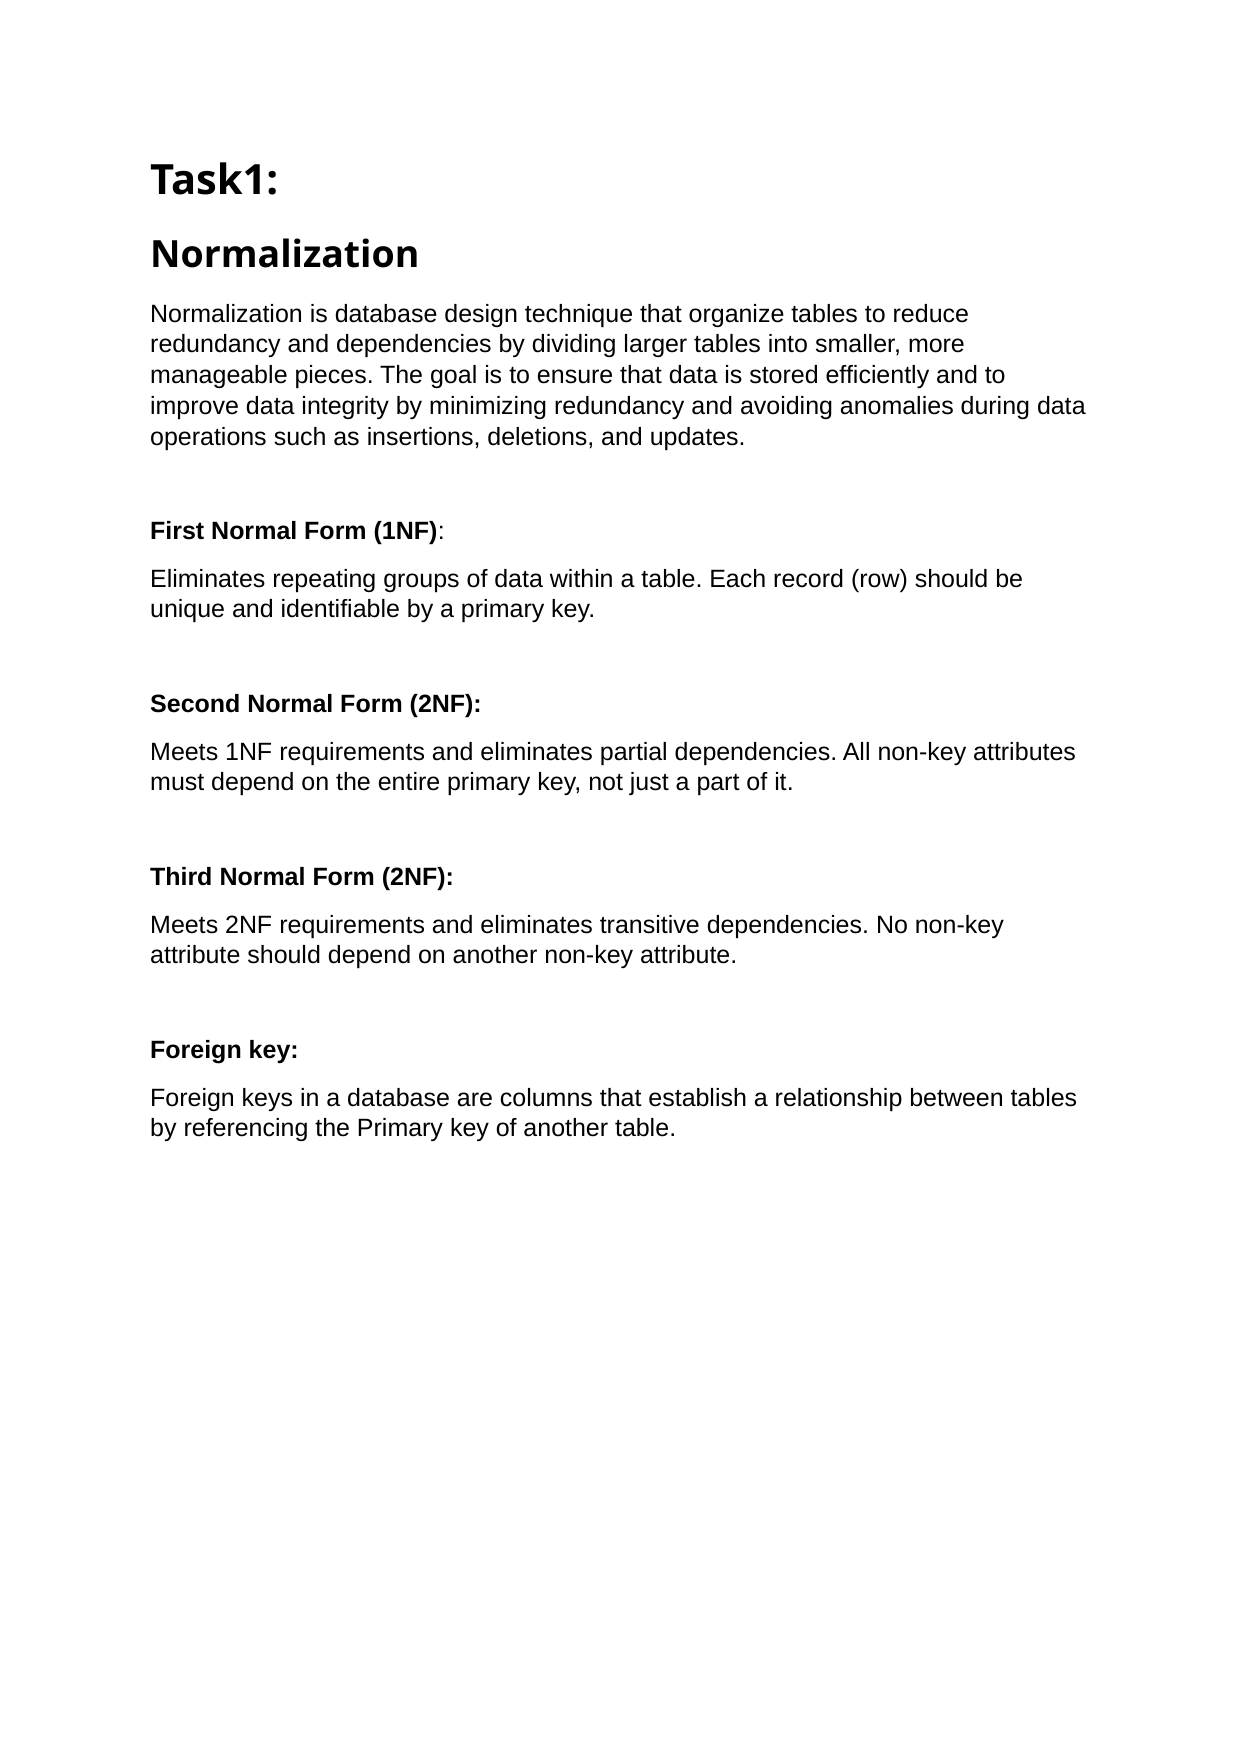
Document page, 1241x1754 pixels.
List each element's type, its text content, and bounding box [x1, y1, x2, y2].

text Foreign key: [150, 1035, 1090, 1064]
text Task1: [150, 150, 1090, 207]
text Third Normal Form (2NF): [150, 862, 1090, 891]
text First Normal Form (1NF): [150, 516, 1090, 545]
text Normalization is database design technique that organize tables to reduce redundancy and dependencies by dividing larger tables into smaller, more manageable pieces. The goal is to ensure that data is stored efficiently and to improve data integrity by minimizing redundancy and avoiding anomalies during data operations such as insertions, deletions, and updates. [150, 299, 1090, 450]
text Normalization [150, 227, 1090, 278]
text Meets 2NF requirements and eliminates transitive dependencies. No non-key attribute should depend on another non-key attribute. [150, 909, 1090, 969]
text Eliminates repeating groups of data within a table. Each record (row) should be unique and identifiable by a primary key. [150, 564, 1090, 623]
text Foreign keys in a database are columns that establish a relationship between tables by referencing the Primary key of another table. [150, 1082, 1090, 1142]
text Second Normal Form (2NF): [150, 689, 1090, 718]
text Meets 1NF requirements and eliminates partial dependencies. All non-key attributes must depend on the entire primary key, not just a part of it. [150, 737, 1090, 796]
